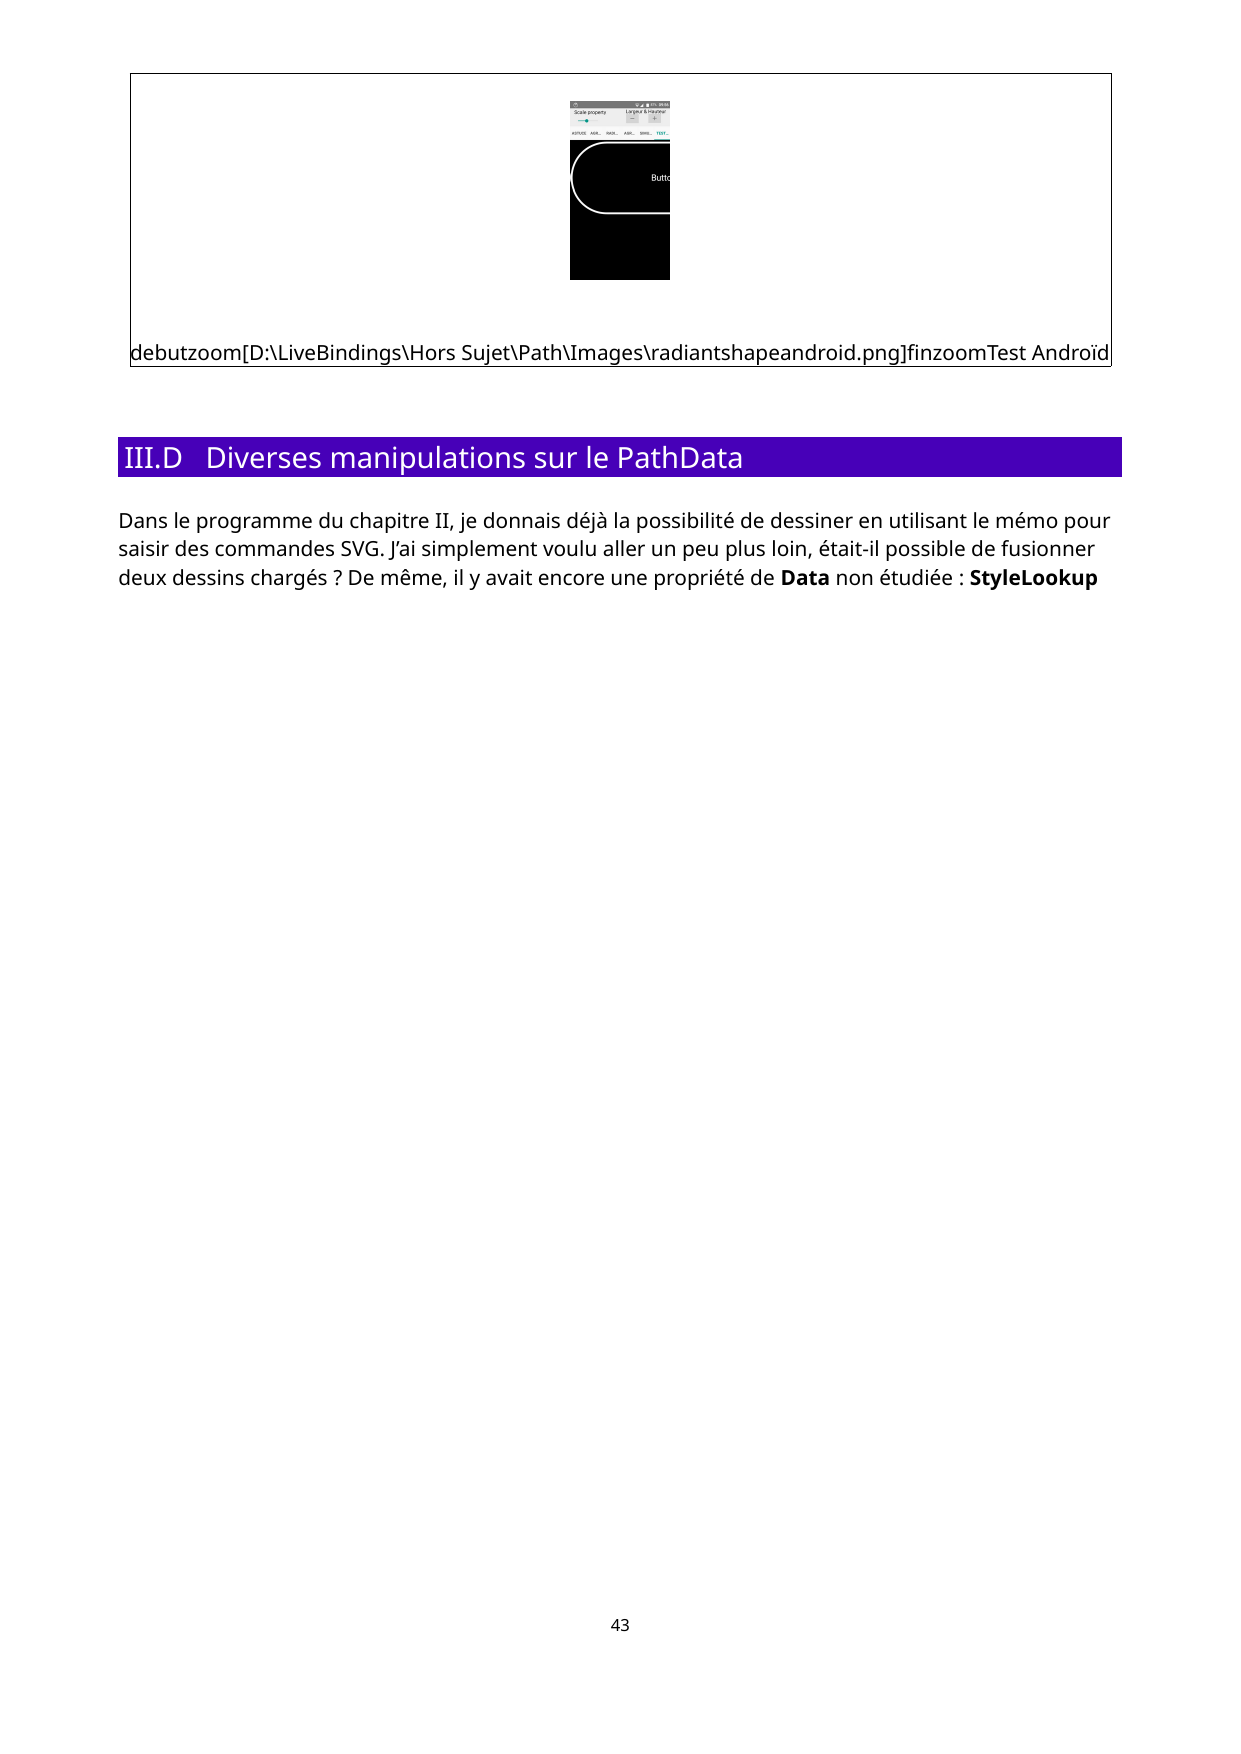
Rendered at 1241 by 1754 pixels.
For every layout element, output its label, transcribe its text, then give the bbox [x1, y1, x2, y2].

text debutzoom[D:\LiveBindings\Hors Sujet\Path\Images\radiantshapeandroid.png]finzoomTest Androïd [131, 338, 1111, 366]
picture [570, 101, 670, 280]
subtitle Diverses manipulations sur le PathData [118, 437, 1122, 477]
text Dans le programme du chapitre II, je donnais déjà la possibilité de dessiner en utilisant le mémo pour saisir des commandes SVG. J’ai simplement voulu aller un peu plus loin, était-il possible de fusionner deux dessins chargés ? De même, il y avait encore une propriété de Data non étudiée : StyleLookup [118, 506, 1122, 591]
